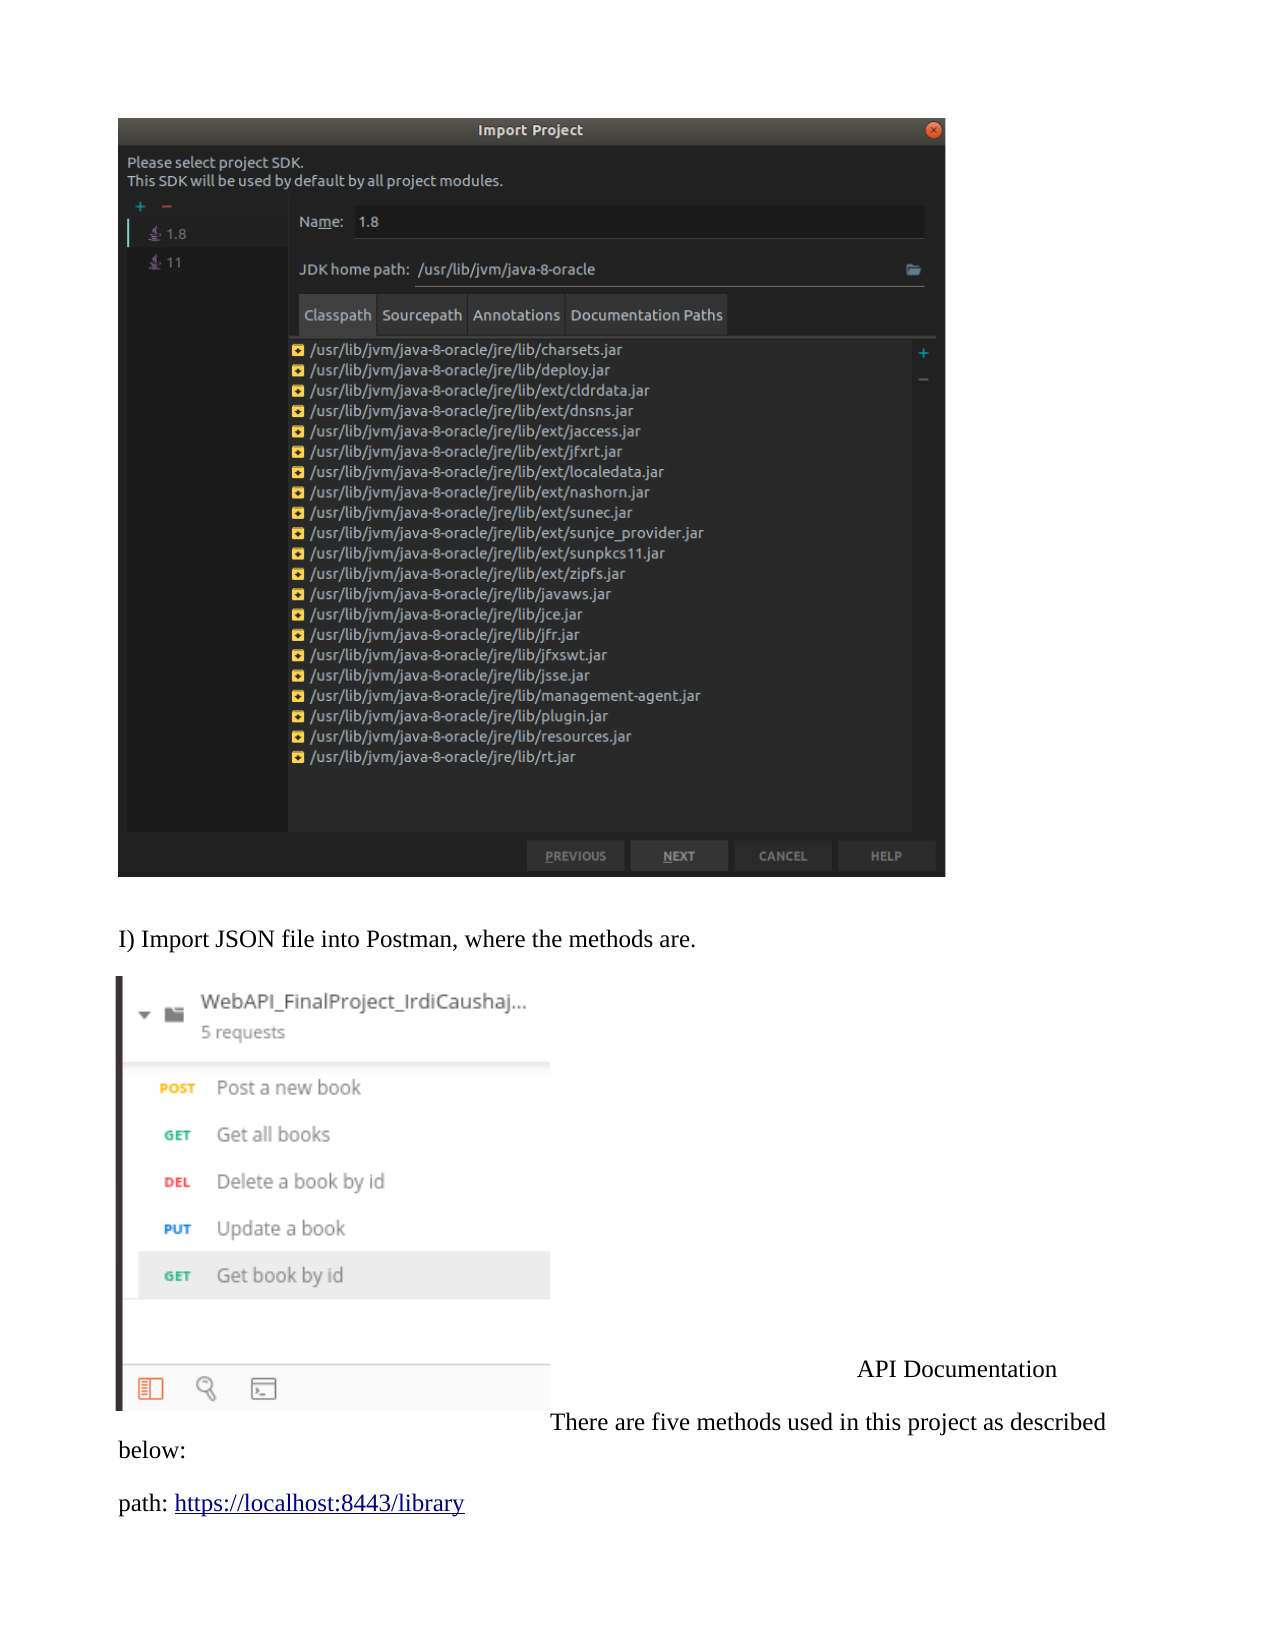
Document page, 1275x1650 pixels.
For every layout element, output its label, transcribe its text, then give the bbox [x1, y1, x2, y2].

text There are five methods used in this project as described below: [118, 1407, 1157, 1464]
text API Documentation [550, 1354, 1157, 1383]
text path: https://localhost:8443/library [118, 1488, 1157, 1517]
text I) Import JSON file into Postman, where the methods are. [118, 924, 1157, 952]
picture [115, 976, 550, 1411]
picture [118, 118, 946, 877]
